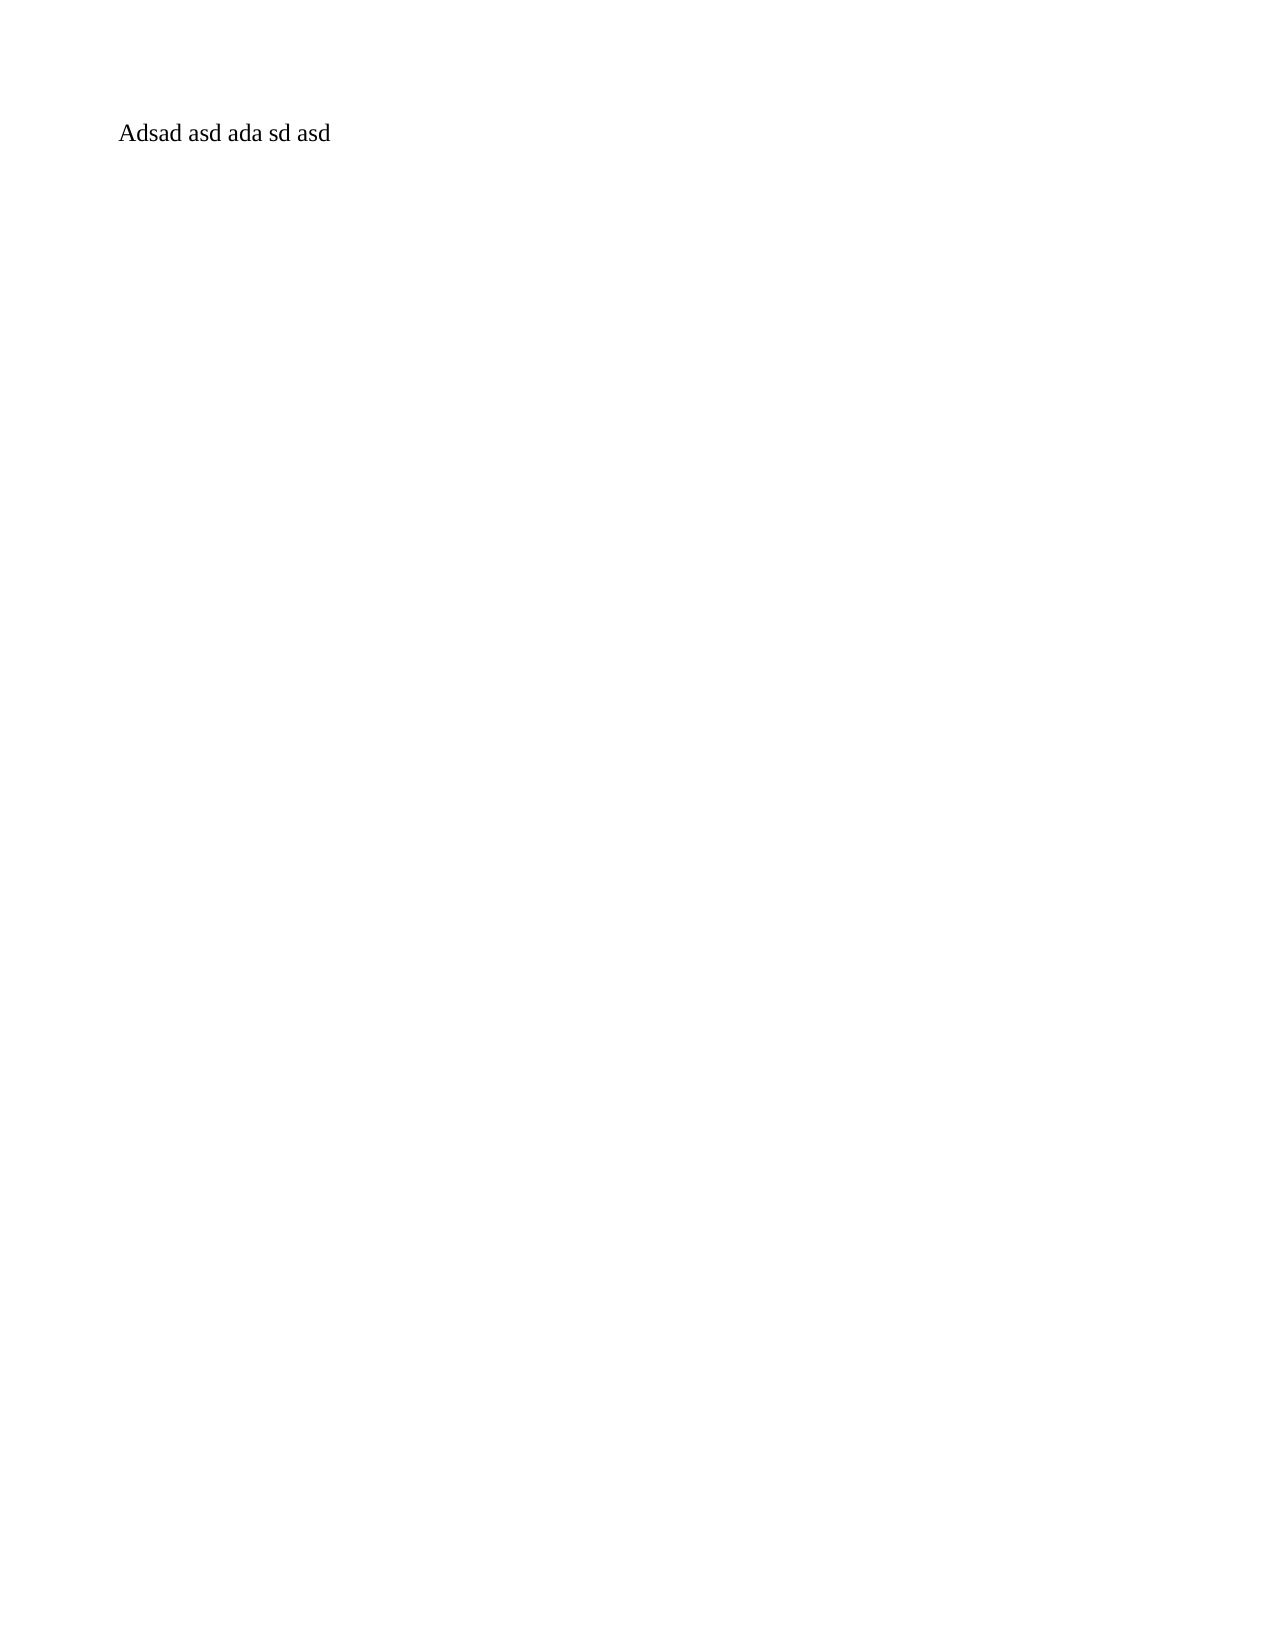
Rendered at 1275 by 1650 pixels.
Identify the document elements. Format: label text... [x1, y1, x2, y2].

text Adsad asd ada sd asd [118, 118, 1157, 147]
